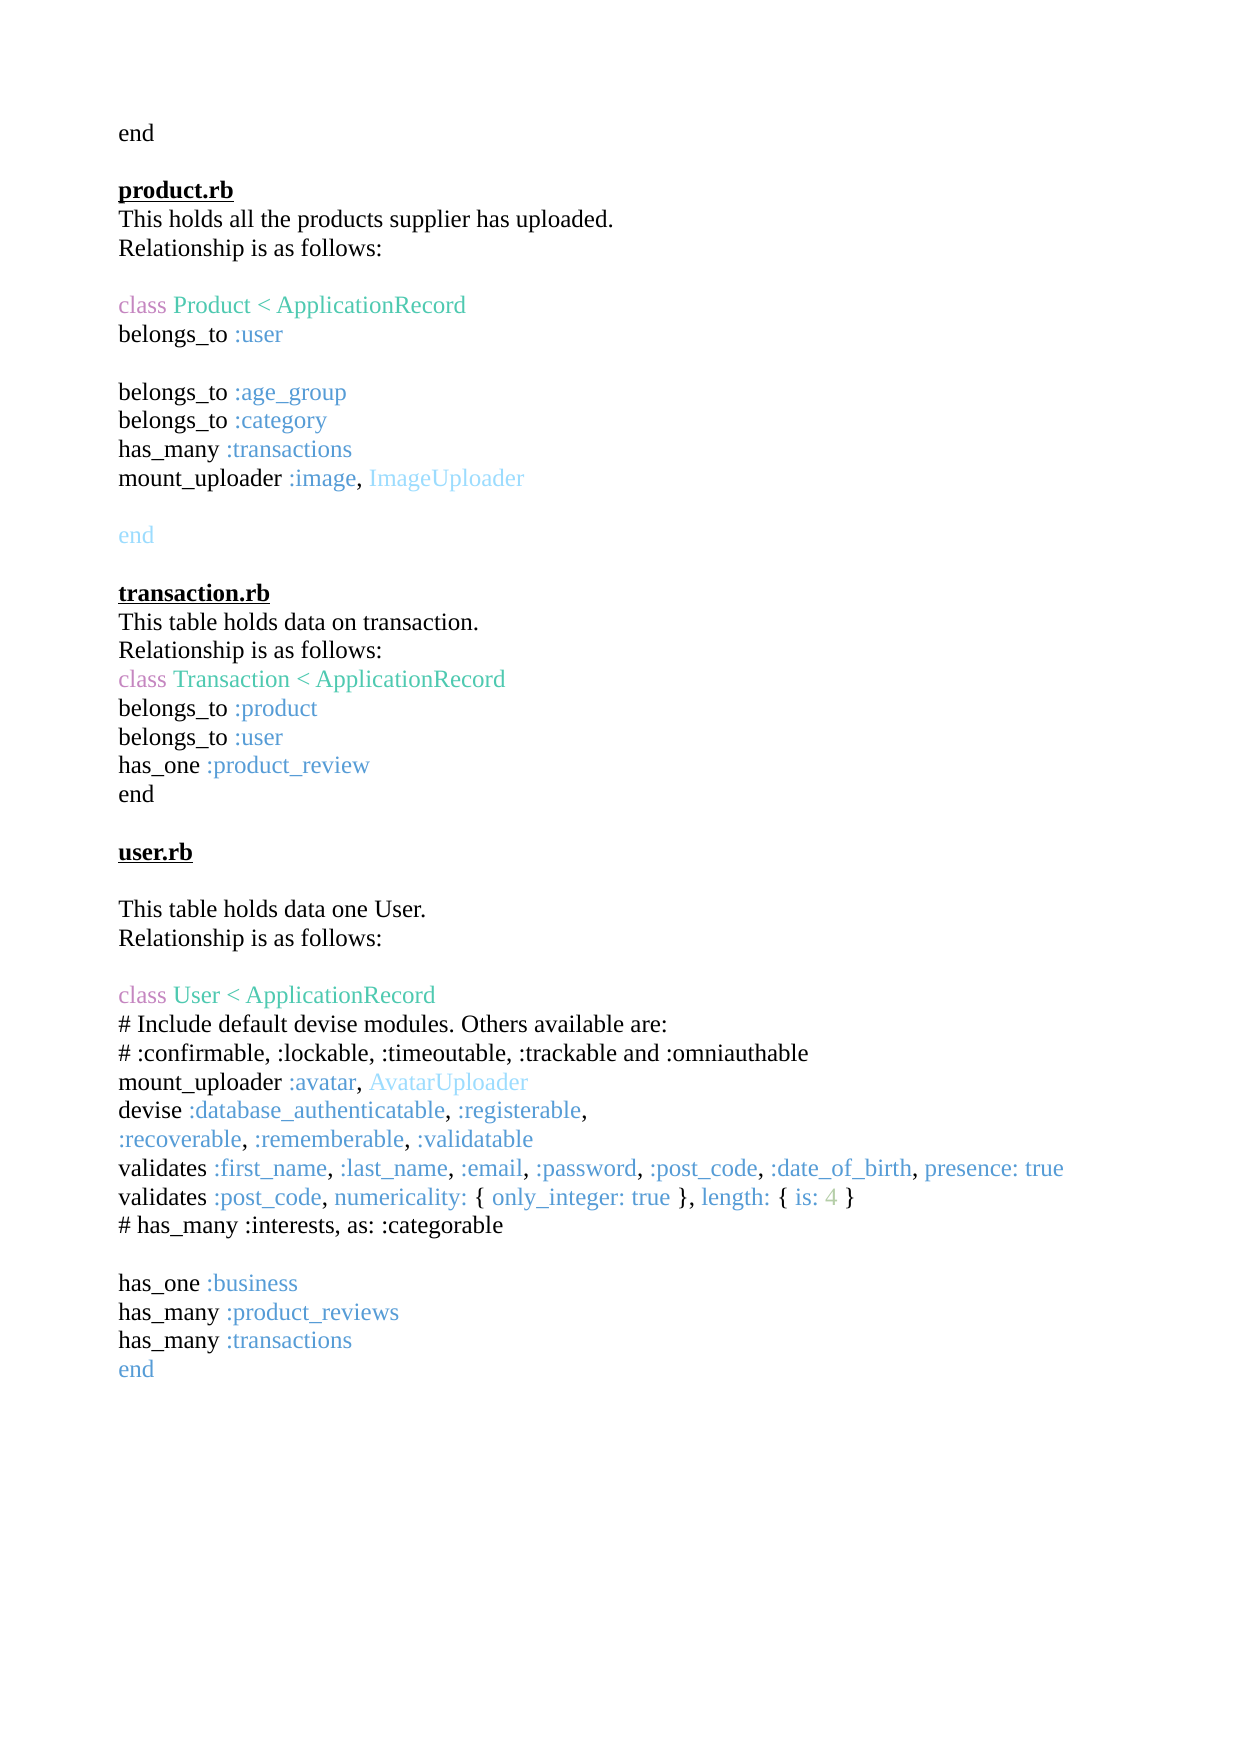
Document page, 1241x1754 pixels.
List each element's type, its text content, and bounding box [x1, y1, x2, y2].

text belongs_to :product [118, 693, 1122, 722]
text product.rb [118, 176, 1122, 204]
text :recoverable, :rememberable, :validatable [118, 1124, 1122, 1153]
text mount_uploader :avatar, AvatarUploader [118, 1067, 1122, 1096]
text This holds all the products supplier has uploaded. [118, 204, 1122, 233]
text user.rb [118, 837, 1122, 866]
text This table holds data one User. [118, 894, 1122, 923]
text Relationship is as follows: [118, 923, 1122, 952]
text This table holds data on transaction. [118, 607, 1122, 636]
text has_one :business [118, 1268, 1122, 1297]
text end [118, 118, 1122, 147]
text # Include default devise modules. Others available are: [118, 1009, 1122, 1038]
text has_many :product_reviews [118, 1297, 1122, 1326]
text class Transaction < ApplicationRecord [118, 664, 1122, 693]
text # :confirmable, :lockable, :timeoutable, :trackable and :omniauthable [118, 1038, 1122, 1067]
text validates :post_code, numericality: { only_integer: true }, length: { is: 4 } [118, 1182, 1122, 1211]
text belongs_to :age_group [118, 377, 1122, 406]
text end [118, 1354, 1122, 1383]
text belongs_to :user [118, 319, 1122, 348]
text end [118, 779, 1122, 808]
text has_one :product_review [118, 751, 1122, 779]
text has_many :transactions [118, 1326, 1122, 1354]
text belongs_to :user [118, 722, 1122, 751]
text end [118, 521, 1122, 549]
text class Product < ApplicationRecord [118, 291, 1122, 319]
text validates :first_name, :last_name, :email, :password, :post_code, :date_of_birth, presence: true [118, 1153, 1122, 1182]
text devise :database_authenticatable, :registerable, [118, 1096, 1122, 1124]
text mount_uploader :image, ImageUploader [118, 463, 1122, 492]
text class User < ApplicationRecord [118, 981, 1122, 1009]
text transaction.rb [118, 578, 1122, 607]
text Relationship is as follows: [118, 233, 1122, 262]
text has_many :transactions [118, 434, 1122, 463]
text Relationship is as follows: [118, 636, 1122, 664]
text belongs_to :category [118, 406, 1122, 434]
text # has_many :interests, as: :categorable [118, 1211, 1122, 1239]
